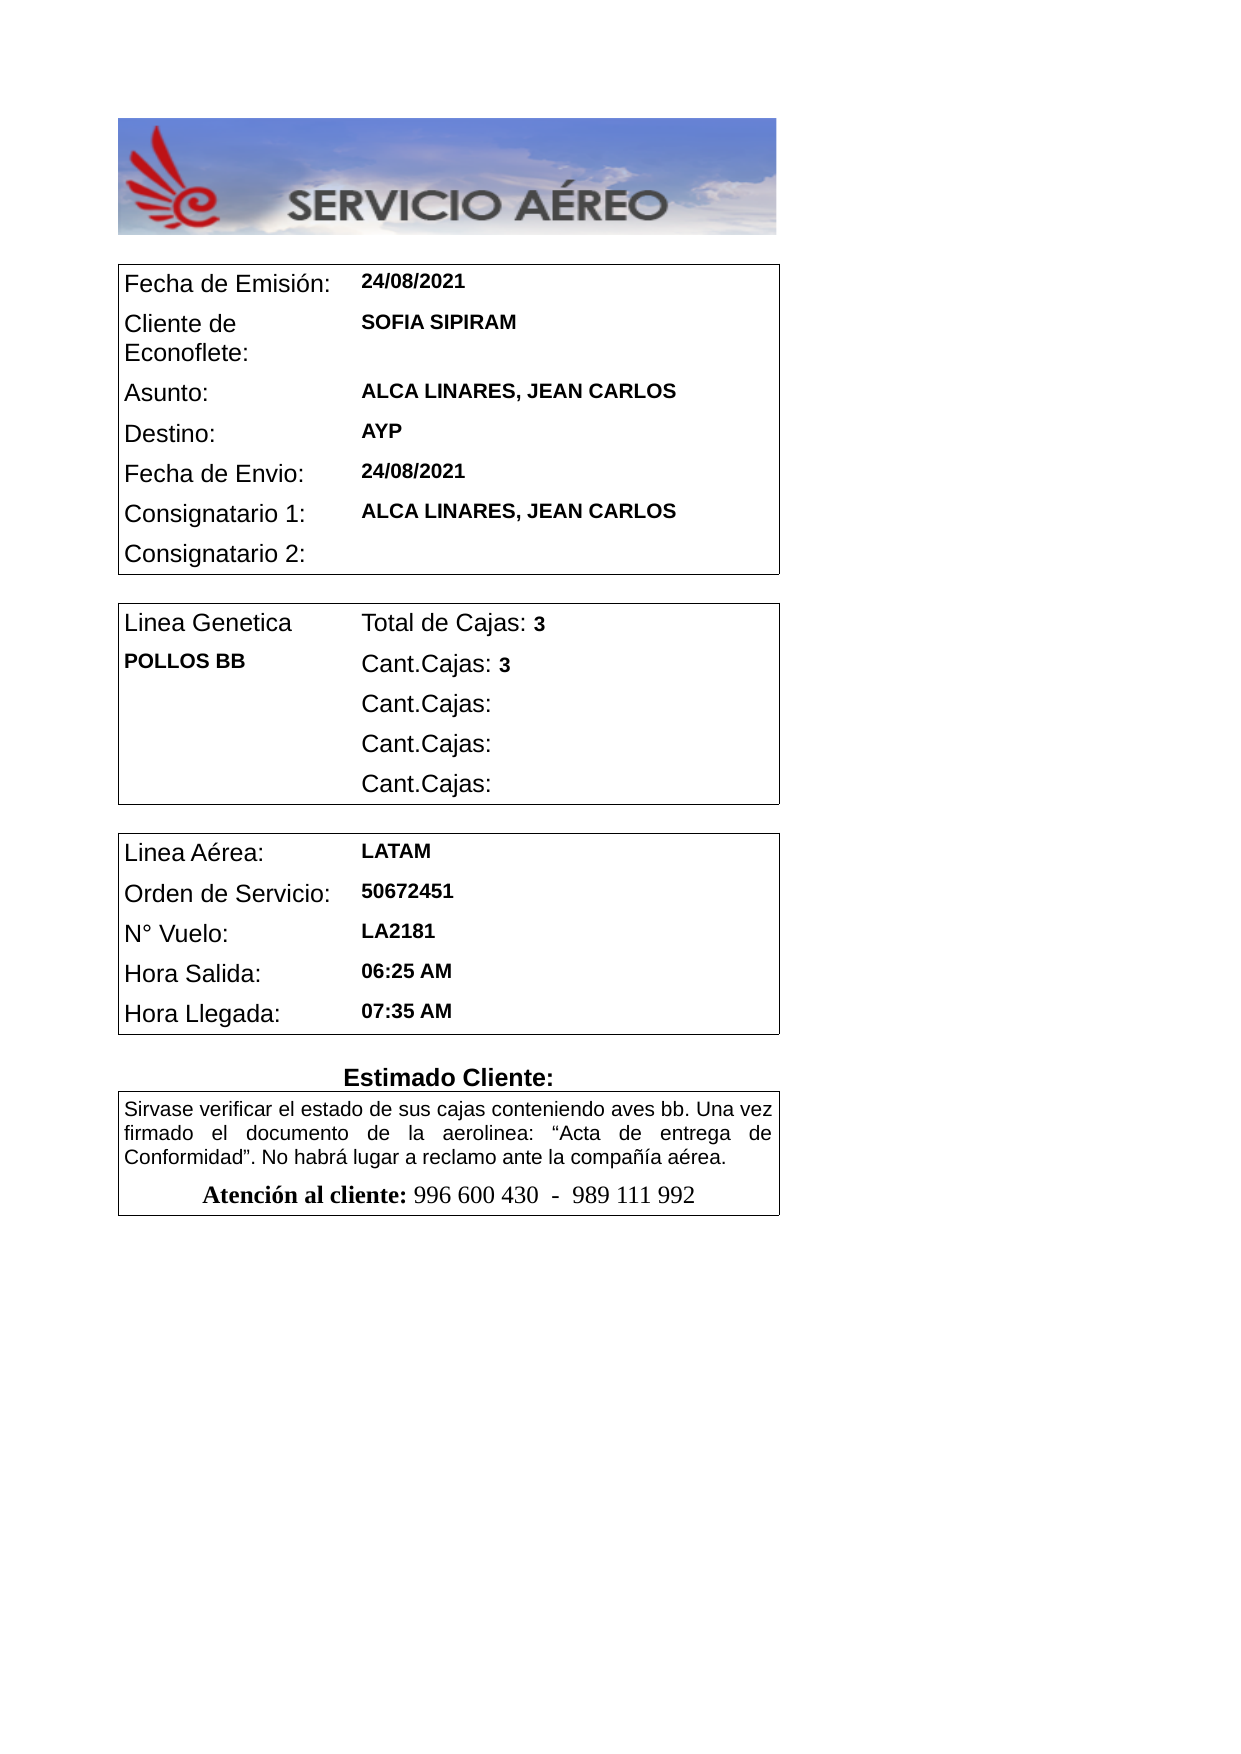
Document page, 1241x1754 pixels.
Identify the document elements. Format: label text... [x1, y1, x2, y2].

table_cell Total de Cajas: 3 [356, 604, 779, 643]
table_cell 50672451 [356, 873, 779, 913]
table_cell Consignatario 2: [119, 534, 356, 574]
table_cell [119, 764, 356, 804]
table_cell LA2181 [356, 913, 779, 953]
table_cell Cant.Cajas: [356, 723, 779, 763]
table_cell Estimado Cliente: [118, 1035, 779, 1091]
table_cell ALCA LINARES, JEAN CARLOS [356, 493, 779, 533]
table_cell [118, 575, 356, 603]
table_cell Destino: [119, 413, 356, 453]
table_cell Atención al cliente: 996 600 430 - 989 111 992 [119, 1175, 779, 1215]
table_cell 24/08/2021 [356, 453, 779, 493]
table_cell Cant.Cajas: [356, 683, 779, 723]
table_cell LATAM [356, 834, 779, 873]
picture [118, 118, 777, 235]
table_cell ALCA LINARES, JEAN CARLOS [356, 373, 779, 413]
table_cell AYP [356, 413, 779, 453]
table_cell SOFIA SIPIRAM [356, 304, 779, 373]
table_cell 06:25 AM [356, 953, 779, 993]
table_cell [118, 805, 356, 833]
table_cell Fecha de Envio: [119, 453, 356, 493]
table_cell Orden de Servicio: [119, 873, 356, 913]
table_cell [356, 534, 779, 574]
table_cell POLLOS BB [119, 643, 356, 683]
table_cell Linea Aérea: [119, 834, 356, 873]
table_cell Cliente de Econoflete: [119, 304, 356, 373]
table_cell [119, 723, 356, 763]
table_cell Hora Llegada: [119, 994, 356, 1034]
table_cell Sirvase verificar el estado de sus cajas conteniendo aves bb. Una vez firmado el documento de la aerolinea: “Acta de entrega de Conformidad”. No habrá lugar a reclamo ante la compañía aérea. [119, 1092, 779, 1175]
table_header Fecha de Emisión: [119, 265, 356, 304]
table_cell [356, 575, 779, 603]
table_cell Consignatario 1: [119, 493, 356, 533]
table_cell [119, 683, 356, 723]
table_cell Cant.Cajas: [356, 764, 779, 804]
table_cell Hora Salida: [119, 953, 356, 993]
table_cell [356, 805, 779, 833]
table_cell Linea Genetica [119, 604, 356, 643]
table_header 24/08/2021 [356, 265, 779, 304]
table_cell Cant.Cajas: 3 [356, 643, 779, 683]
table_cell N° Vuelo: [119, 913, 356, 953]
table_cell Asunto: [119, 373, 356, 413]
table_cell 07:35 AM [356, 994, 779, 1034]
